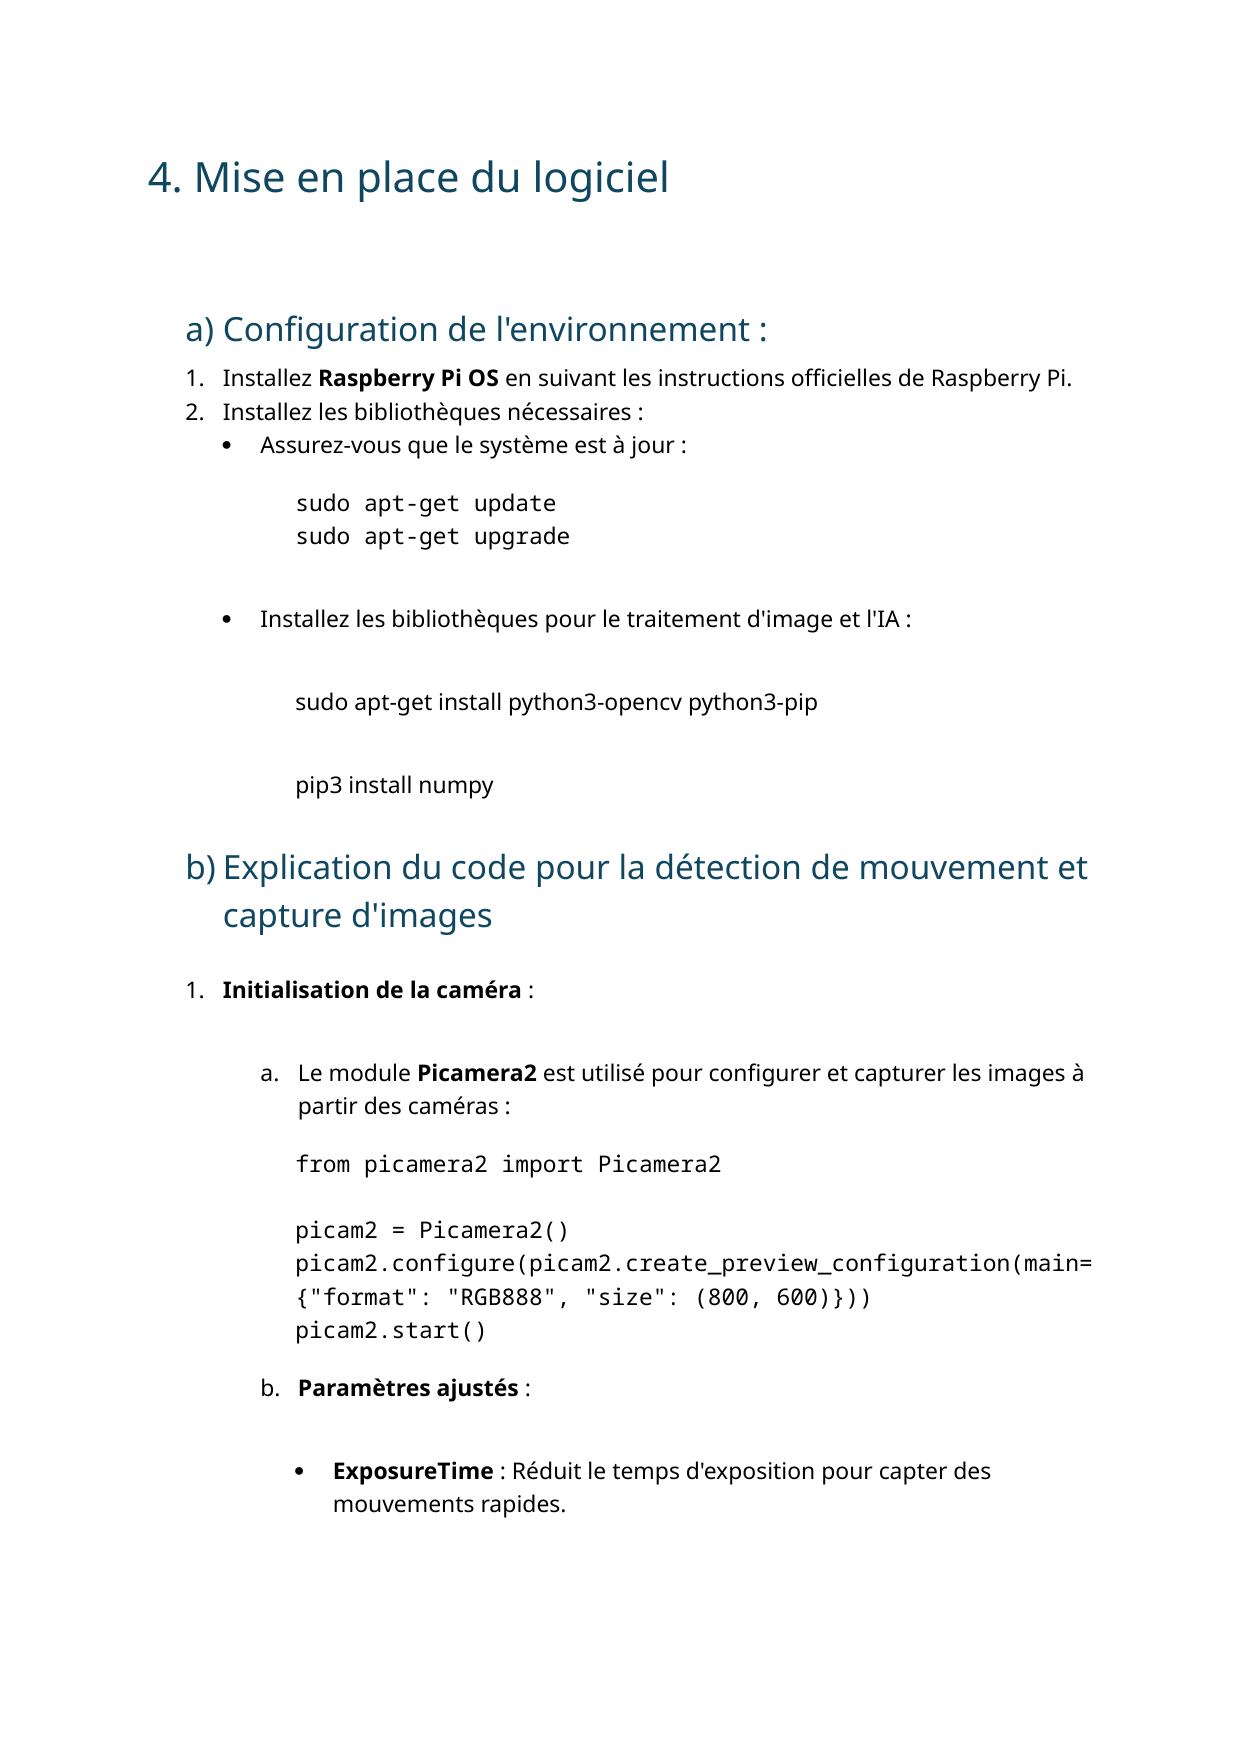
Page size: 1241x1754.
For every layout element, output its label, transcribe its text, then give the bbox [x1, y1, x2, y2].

list ExposureTime : Réduit le temps d'exposition pour capter des mouvements rapides. [295, 1455, 1093, 1519]
list Assurez-vous que le système est à jour : [223, 428, 1093, 460]
text from picamera2 import Picamera2 picam2 = Picamera2() picam2.configure(picam2.create_preview_configuration(main={"format": "RGB888", "size": (800, 600)})) picam2.start() [295, 1148, 1093, 1345]
list Installez les bibliothèques pour le traitement d'image et l'IA : [223, 603, 1093, 634]
list Le module Picamera2 est utilisé pour configurer et capturer les images à partir des caméras : [260, 1057, 1093, 1121]
list Configuration de l'environnement : [185, 306, 1093, 351]
list Initialisation de la caméra : [185, 973, 1093, 1005]
list Explication du code pour la détection de mouvement et capture d'images [185, 844, 1093, 937]
list Paramètres ajustés : [260, 1372, 1093, 1403]
list Installez Raspberry Pi OS en suivant les instructions officielles de Raspberry Pi. [185, 362, 1093, 393]
list Installez les bibliothèques nécessaires : [185, 395, 1093, 427]
subtitle 4. Mise en place du logiciel [148, 148, 1093, 204]
list pip3 install numpy [295, 769, 1093, 800]
list sudo apt-get update sudo apt-get upgrade [295, 487, 1093, 551]
list sudo apt-get install python3-opencv python3-pip [295, 686, 1093, 717]
